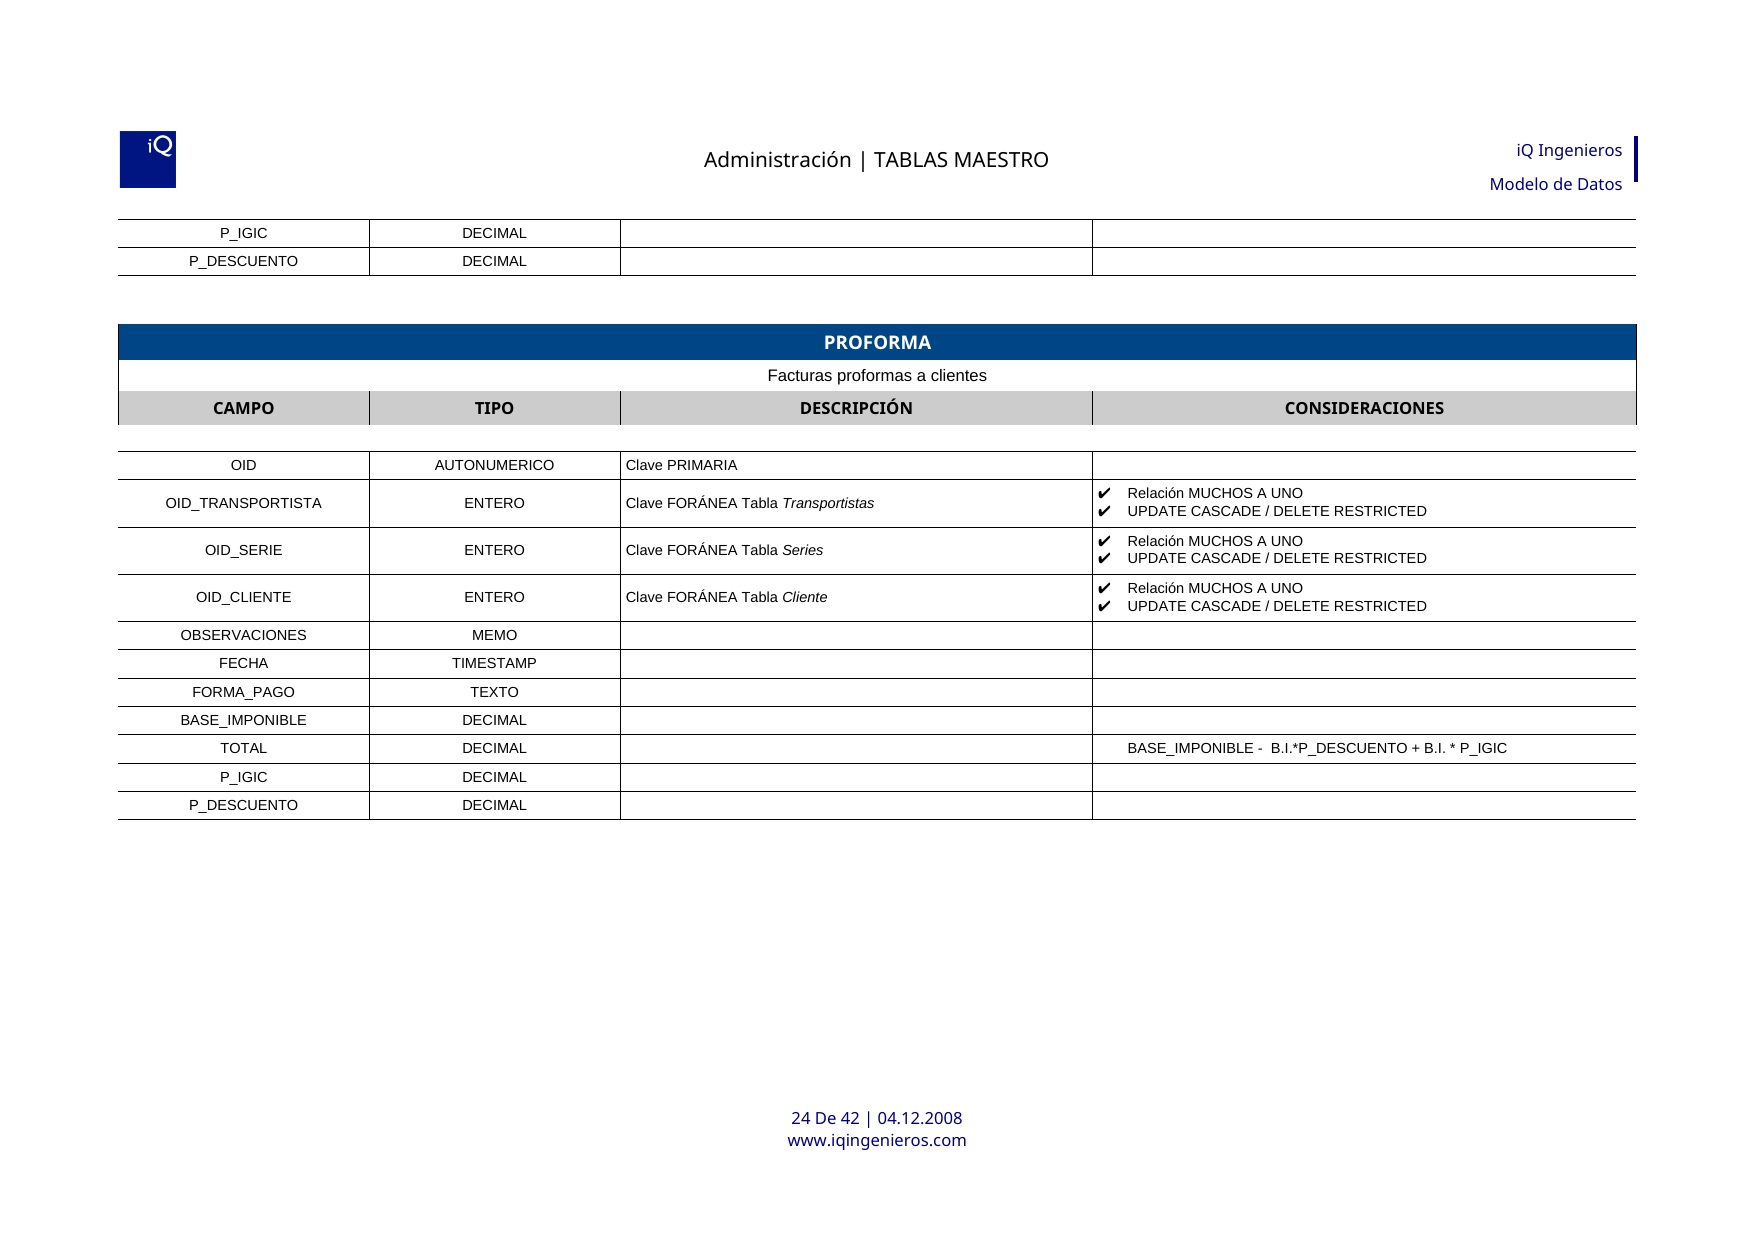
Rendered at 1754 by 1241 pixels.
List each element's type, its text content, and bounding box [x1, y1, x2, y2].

table_cell [1093, 622, 1636, 649]
table_cell DECIMAL [370, 220, 620, 247]
table_cell FECHA [118, 650, 369, 678]
table_cell [621, 248, 1092, 275]
table_cell DECIMAL [370, 735, 620, 763]
table_cell TIPO [370, 391, 620, 425]
table_cell DESCRIPCIÓN [621, 391, 1092, 425]
table_cell [1092, 425, 1636, 451]
table_cell [118, 425, 369, 451]
table_cell P_IGIC [118, 220, 369, 247]
table_cell Clave FORÁNEA Tabla Series [621, 528, 1092, 574]
table_cell Relación MUCHOS A UNO UPDATE CASCADE / DELETE RESTRICTED [1093, 528, 1636, 574]
table_cell Clave FORÁNEA Tabla Cliente [621, 575, 1092, 621]
table_cell DECIMAL [370, 707, 620, 734]
table_header PROFORMA [119, 324, 1636, 360]
picture [119, 131, 176, 188]
table_cell MEMO [370, 622, 620, 649]
table_cell BASE_IMPONIBLE [118, 707, 369, 734]
table_cell OID_TRANSPORTISTA [118, 480, 369, 527]
table_cell TOTAL [118, 735, 369, 763]
table_cell ENTERO [370, 575, 620, 621]
table_cell FORMA_PAGO [118, 679, 369, 706]
table_cell [621, 220, 1092, 247]
table_cell [621, 764, 1092, 791]
table_cell Relación MUCHOS A UNO UPDATE CASCADE / DELETE RESTRICTED [1093, 480, 1636, 527]
table_cell [1093, 650, 1636, 678]
table_cell Relación MUCHOS A UNO UPDATE CASCADE / DELETE RESTRICTED [1093, 575, 1636, 621]
table_cell CONSIDERACIONES [1093, 391, 1636, 425]
table_cell Clave FORÁNEA Tabla Transportistas [621, 480, 1092, 527]
table_cell P_DESCUENTO [118, 248, 369, 275]
table_cell [621, 650, 1092, 678]
table_cell OID [118, 452, 369, 479]
table_cell [1093, 220, 1636, 247]
table_cell [369, 425, 620, 451]
table_cell [621, 679, 1092, 706]
table_cell DECIMAL [370, 764, 620, 791]
table_cell AUTONUMERICO [370, 452, 620, 479]
table_cell DECIMAL [370, 248, 620, 275]
table_cell [620, 425, 1092, 451]
table_cell Clave PRIMARIA [621, 452, 1092, 479]
table_cell [1093, 679, 1636, 706]
table_cell [621, 622, 1092, 649]
table_cell BASE_IMPONIBLE - B.I.*P_DESCUENTO + B.I. * P_IGIC [1093, 735, 1636, 763]
table_cell [1093, 452, 1636, 479]
table_cell [621, 707, 1092, 734]
table_cell P_DESCUENTO [118, 792, 369, 819]
table_cell [1093, 764, 1636, 791]
table_cell [621, 792, 1092, 819]
table_cell [621, 735, 1092, 763]
table_cell [1093, 792, 1636, 819]
table_cell TEXTO [370, 679, 620, 706]
table_cell ENTERO [370, 480, 620, 527]
table_cell ENTERO [370, 528, 620, 574]
table_cell [1093, 248, 1636, 275]
table_cell DECIMAL [370, 792, 620, 819]
table_cell CAMPO [119, 391, 369, 425]
table_cell P_IGIC [118, 764, 369, 791]
table_cell OBSERVACIONES [118, 622, 369, 649]
table_cell OID_SERIE [118, 528, 369, 574]
table_cell OID_CLIENTE [118, 575, 369, 621]
table_cell [1093, 707, 1636, 734]
table_cell Facturas proformas a clientes [119, 360, 1636, 391]
table_cell TIMESTAMP [370, 650, 620, 678]
